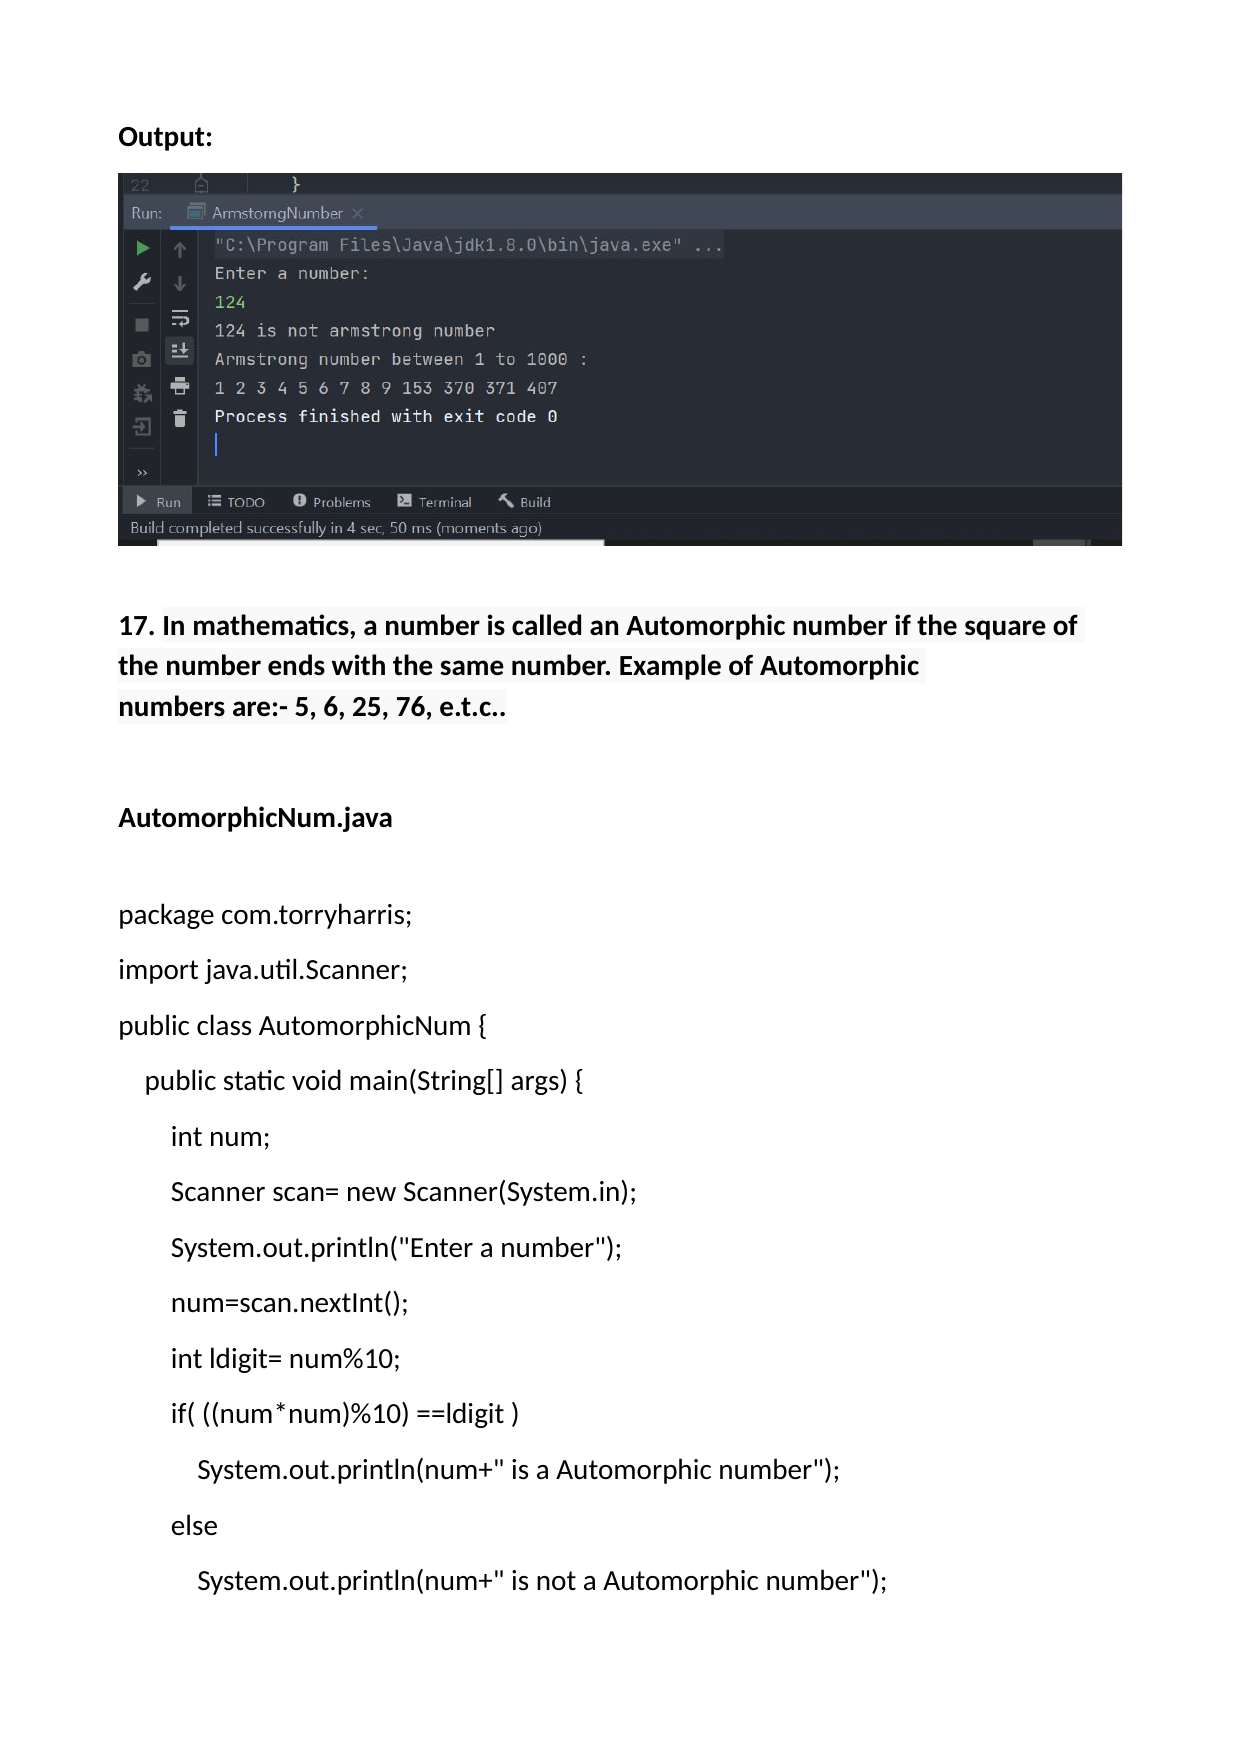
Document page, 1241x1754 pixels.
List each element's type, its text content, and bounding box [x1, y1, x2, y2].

text import java.util.Scanner; [118, 951, 1122, 987]
text System.out.println("Enter a number"); [118, 1229, 1122, 1265]
text int num; [118, 1118, 1122, 1154]
text if( ((num*num)%10) ==ldigit ) [118, 1396, 1122, 1431]
picture [118, 173, 1123, 546]
text Output: [118, 118, 1122, 154]
text Scanner scan= new Scanner(System.in); [118, 1173, 1122, 1209]
text package com.torryharris; [118, 855, 1122, 932]
text else [118, 1507, 1122, 1542]
text public static void main(String[] args) { [118, 1062, 1122, 1098]
text System.out.println(num+" is not a Automorphic number"); [118, 1562, 1122, 1598]
text AutomorphicNum.java [118, 799, 1122, 835]
text num=scan.nextInt(); [118, 1284, 1122, 1320]
text int ldigit= num%10; [118, 1340, 1122, 1376]
text 17. In mathematics, a number is called an Automorphic number if the square of the number ends with the same number. Example of Automorphic numbers are:- 5, 6, 25, 76, e.t.c.. [118, 607, 1122, 724]
text public class AutomorphicNum { [118, 1007, 1122, 1043]
text System.out.println(num+" is a Automorphic number"); [118, 1451, 1122, 1487]
